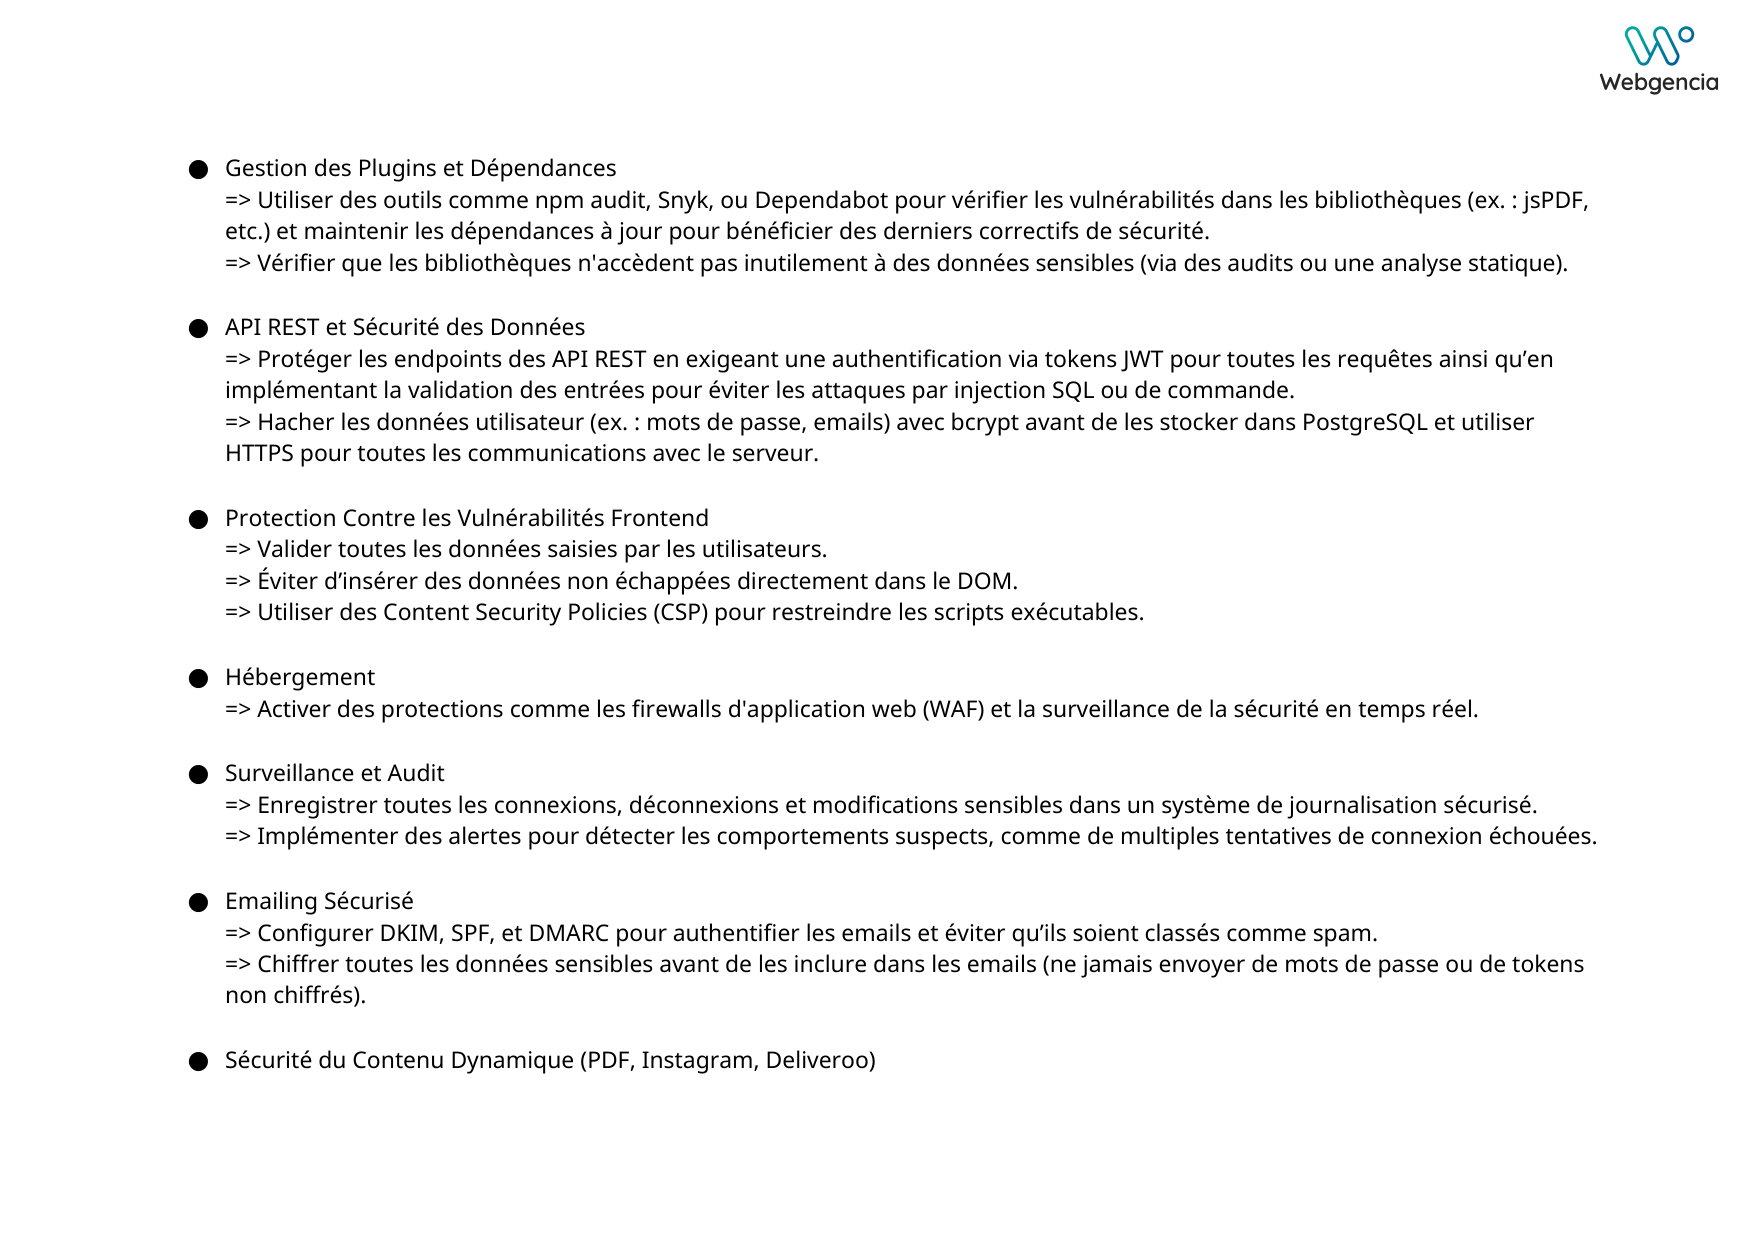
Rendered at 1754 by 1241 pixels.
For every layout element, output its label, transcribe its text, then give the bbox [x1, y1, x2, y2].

list => Activer des protections comme les firewalls d'application web (WAF) et la surveillance de la sécurité en temps réel. [187, 692, 1604, 724]
list Protection Contre les Vulnérabilités Frontend [187, 499, 1604, 533]
list => Protéger les endpoints des API REST en exigeant une authentification via tokens JWT pour toutes les requêtes ainsi qu’en implémentant la validation des entrées pour éviter les attaques par injection SQL ou de commande. [187, 343, 1604, 406]
picture [1580, 20, 1739, 101]
list Sécurité du Contenu Dynamique (PDF, Instagram, Deliveroo) [187, 1042, 1604, 1076]
list Surveillance et Audit [187, 755, 1604, 789]
list Hébergement [187, 658, 1604, 692]
list => Implémenter des alertes pour détecter les comportements suspects, comme de multiples tentatives de connexion échouées. [187, 820, 1604, 852]
list Emailing Sécurisé [187, 883, 1604, 917]
list => Chiffrer toutes les données sensibles avant de les inclure dans les emails (ne jamais envoyer de mots de passe ou de tokens non chiffrés). [187, 948, 1604, 1011]
list => Enregistrer toutes les connexions, déconnexions et modifications sensibles dans un système de journalisation sécurisé. [187, 789, 1604, 820]
list => Configurer DKIM, SPF, et DMARC pour authentifier les emails et éviter qu’ils soient classés comme spam. [187, 917, 1604, 948]
list => Éviter d’insérer des données non échappées directement dans le DOM. [187, 565, 1604, 596]
list Gestion des Plugins et Dépendances [187, 150, 1604, 184]
list => Hacher les données utilisateur (ex. : mots de passe, emails) avec bcrypt avant de les stocker dans PostgreSQL et utiliser HTTPS pour toutes les communications avec le serveur. [187, 406, 1604, 468]
list => Utiliser des Content Security Policies (CSP) pour restreindre les scripts exécutables. [187, 596, 1604, 627]
list => Valider toutes les données saisies par les utilisateurs. [187, 533, 1604, 565]
list => Utiliser des outils comme npm audit, Snyk, ou Dependabot pour vérifier les vulnérabilités dans les bibliothèques (ex. : jsPDF, etc.) et maintenir les dépendances à jour pour bénéficier des derniers correctifs de sécurité. [187, 184, 1604, 247]
list API REST et Sécurité des Données [187, 309, 1604, 343]
list => Vérifier que les bibliothèques n'accèdent pas inutilement à des données sensibles (via des audits ou une analyse statique). [187, 247, 1604, 278]
